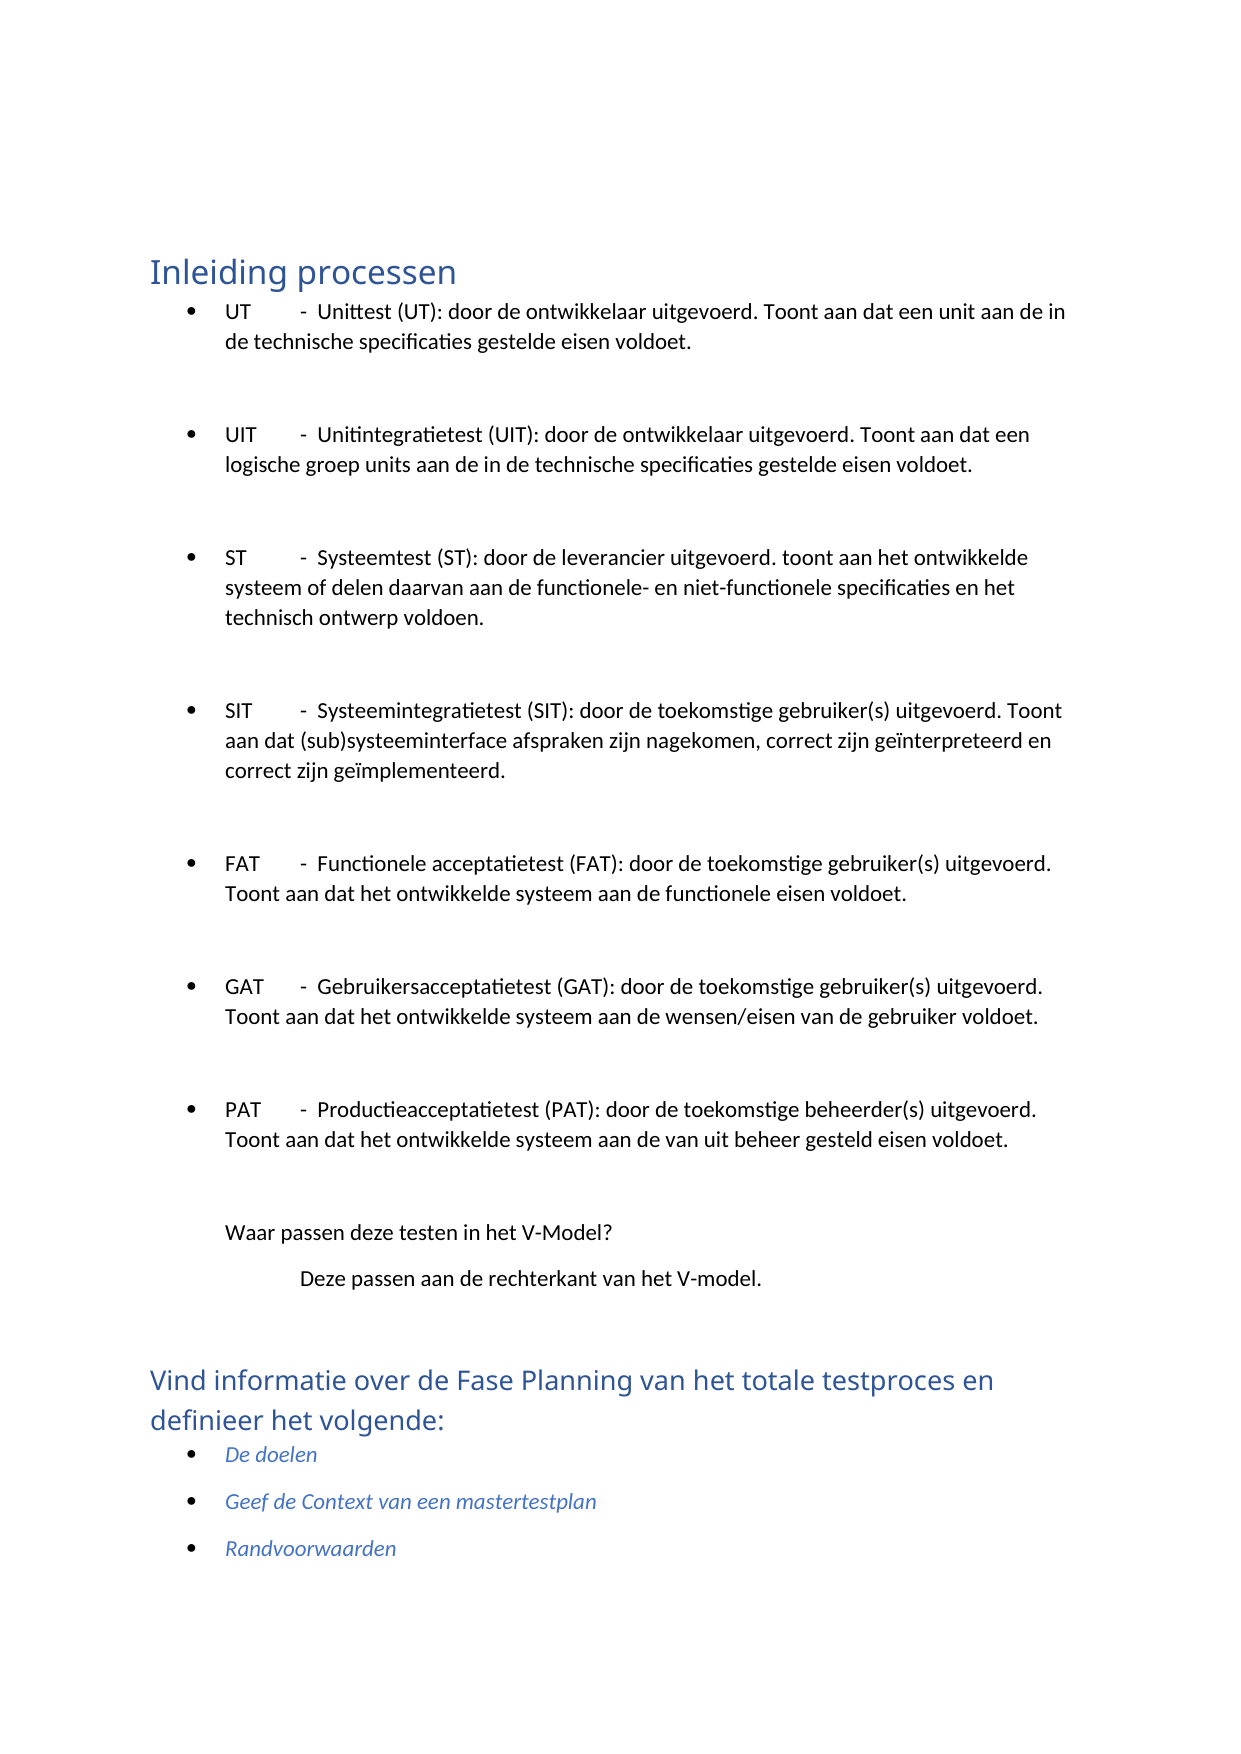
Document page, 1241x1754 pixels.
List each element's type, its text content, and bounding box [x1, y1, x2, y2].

list UT - Unittest (UT): door de ontwikkelaar uitgevoerd. Toont aan dat een unit aan de in de technische specificaties gestelde eisen voldoet. [187, 297, 1090, 355]
list PAT - Productieacceptatietest (PAT): door de toekomstige beheerder(s) uitgevoerd. Toont aan dat het ontwikkelde systeem aan de van uit beheer gesteld eisen voldoet. [187, 1095, 1090, 1153]
list UIT - Unitintegratietest (UIT): door de ontwikkelaar uitgevoerd. Toont aan dat een logische groep units aan de in de technische specificaties gestelde eisen voldoet. [187, 420, 1090, 478]
text Deze passen aan de rechterkant van het V-model. [225, 1264, 1090, 1293]
list GAT - Gebruikersacceptatietest (GAT): door de toekomstige gebruiker(s) uitgevoerd. Toont aan dat het ontwikkelde systeem aan de wensen/eisen van de gebruiker voldoet. [187, 972, 1090, 1030]
list De doelen [187, 1441, 1090, 1469]
list SIT - Systeemintegratietest (SIT): door de toekomstige gebruiker(s) uitgevoerd. Toont aan dat (sub)systeeminterface afspraken zijn nagekomen, correct zijn geïnterpreteerd en correct zijn geïmplementeerd. [187, 696, 1090, 784]
text Inleiding processen [150, 248, 1090, 294]
subtitle Vind informatie over de Fase Planning van het totale testproces en definieer het volgende: [150, 1362, 1090, 1438]
list ST - Systeemtest (ST): door de leverancier uitgevoerd. toont aan het ontwikkelde systeem of delen daarvan aan de functionele- en niet-functionele specificaties en het technisch ontwerp voldoen. [187, 543, 1090, 631]
list FAT - Functionele acceptatietest (FAT): door de toekomstige gebruiker(s) uitgevoerd. Toont aan dat het ontwikkelde systeem aan de functionele eisen voldoet. [187, 849, 1090, 907]
list Geef de Context van een mastertestplan [187, 1487, 1090, 1515]
list Randvoorwaarden [187, 1534, 1090, 1562]
text Waar passen deze testen in het V-Model? [225, 1218, 1090, 1246]
